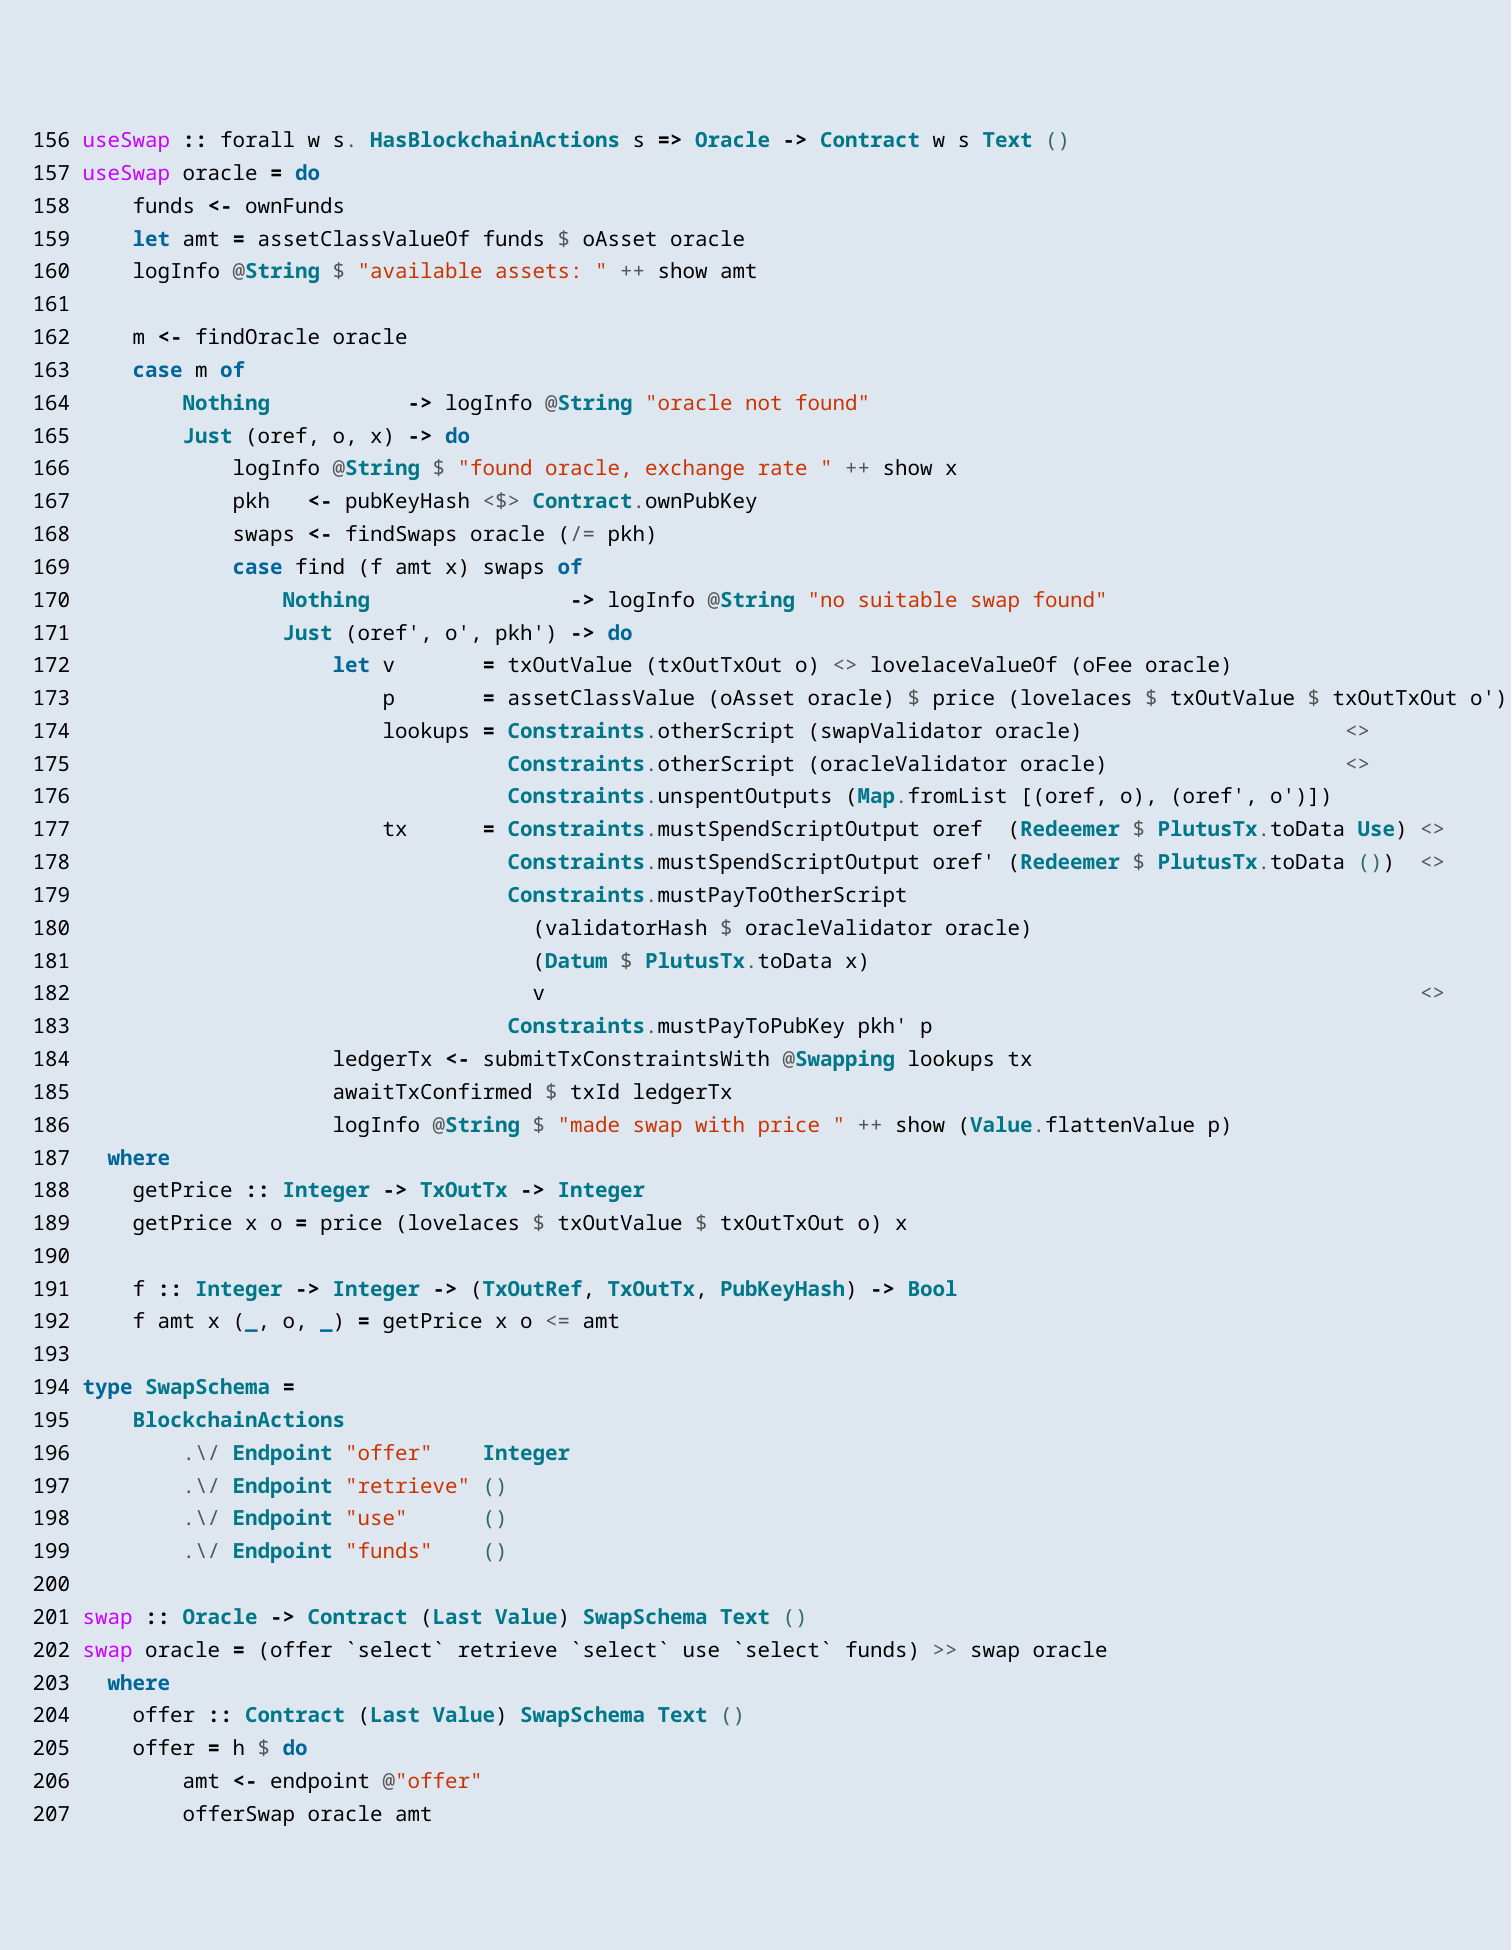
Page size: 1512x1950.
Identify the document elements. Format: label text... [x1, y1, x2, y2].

table_header {-# LANGUAGE DeriveAnyClass #-} {-# LANGUAGE DeriveGeneric #-} {-# LANGUAGE FlexibleContexts #-} {-# LANGUAGE MultiParamTypeClasses #-} {-# LANGUAGE NoImplicitPrelude #-} {-# LANGUAGE OverloadedStrings #-} {-# LANGUAGE ScopedTypeVariables #-} {-# LANGUAGE TemplateHaskell #-} {-# LANGUAGE TypeApplications #-} {-# LANGUAGE TypeFamilies #-} {-# LANGUAGE TypeOperators #-} module Week06.Oracle.Swap ( SwapSchema , swap ) where import Control.Monad hiding (fmap) import Data.List (find) import qualified Data.Map as Map import Data.Maybe (mapMaybe) import Data.Monoid (Last (..)) import Data.Text (Text) import Plutus.Contract as Contract hiding (when) import qualified PlutusTx import PlutusTx.Prelude hiding (Semigroup(..), (<$>), unless, mapMaybe, find) import Ledger hiding (singleton) import Ledger.Constraints as Constraints import qualified Ledger.Typed.Scripts as Scripts import Ledger.Ada as Ada hiding (divide) import Ledger.Value as Value import Prelude (Semigroup (..), (<$>)) import Week06.Oracle.Core import Week06.Oracle.Funds {-# INLINABLE price #-} price :: Integer -> Integer -> Integer price lovelace exchangeRate = (lovelace * exchangeRate) `divide` 1000000 {-# INLINABLE lovelaces #-} lovelaces :: Value -> Integer lovelaces = Ada.getLovelace . Ada.fromValue {-# INLINABLE mkSwapValidator #-} mkSwapValidator :: Oracle -> Address -> PubKeyHash -> () -> ScriptContext -> Bool mkSwapValidator oracle addr pkh () ctx = txSignedBy info pkh || (traceIfFalse "expected exactly two script inputs" hasTwoScriptInputs && traceIfFalse "price not paid" sellerPaid) where info :: TxInfo info = scriptContextTxInfo ctx oracleInput :: TxOut oracleInput = let ins = [ o | i <- txInfoInputs info , let o = txInInfoResolved i , txOutAddress o == addr ] in case ins of [o] -> o _ -> traceError "expected exactly one oracle input" oracleValue' = case oracleValue oracleInput (`findDatum` info) of Nothing -> traceError "oracle value not found" Just x -> x hasTwoScriptInputs :: Bool hasTwoScriptInputs = let xs = filter (isJust . toValidatorHash . txOutAddress . txInInfoResolved) $ txInfoInputs info in length xs == 2 minPrice :: Integer minPrice = let lovelaceIn = case findOwnInput ctx of Nothing -> traceError "own input not found" Just i -> lovelaces $ txOutValue $ txInInfoResolved i in price lovelaceIn oracleValue' sellerPaid :: Bool sellerPaid = let pricePaid :: Integer pricePaid = assetClassValueOf (valuePaidTo info pkh) (oAsset oracle) in pricePaid >= minPrice data Swapping instance Scripts.ScriptType Swapping where type instance DatumType Swapping = PubKeyHash type instance RedeemerType Swapping = () swapInst :: Oracle -> Scripts.ScriptInstance Swapping swapInst oracle = Scripts.validator @Swapping ($$(PlutusTx.compile [|| mkSwapValidator ||]) `PlutusTx.applyCode` PlutusTx.liftCode oracle `PlutusTx.applyCode` PlutusTx.liftCode (oracleAddress oracle)) $$(PlutusTx.compile [|| wrap ||]) where wrap = Scripts.wrapValidator @PubKeyHash @() swapValidator :: Oracle -> Validator swapValidator = Scripts.validatorScript . swapInst swapAddress :: Oracle -> Ledger.Address swapAddress = scriptAddress . swapValidator offerSwap :: forall w s. HasBlockchainActions s => Oracle -> Integer -> Contract w s Text () offerSwap oracle amt = do pkh <- pubKeyHash <$> Contract.ownPubKey let tx = Constraints.mustPayToTheScript pkh $ Ada.lovelaceValueOf amt ledgerTx <- submitTxConstraints (swapInst oracle) tx awaitTxConfirmed $ txId ledgerTx logInfo @String $ "offered " ++ show amt ++ " lovelace for swap" findSwaps :: HasBlockchainActions s => Oracle -> (PubKeyHash -> Bool) -> Contract w s Text [(TxOutRef, TxOutTx, PubKeyHash)] findSwaps oracle p = do utxos <- utxoAt $ swapAddress oracle return $ mapMaybe g $ Map.toList utxos where f :: TxOutTx -> Maybe PubKeyHash f o = do dh <- txOutDatumHash $ txOutTxOut o (Datum d) <- Map.lookup dh $ txData $ txOutTxTx o PlutusTx.fromData d g :: (TxOutRef, TxOutTx) -> Maybe (TxOutRef, TxOutTx, PubKeyHash) g (oref, o) = do pkh <- f o guard $ p pkh return (oref, o, pkh) retrieveSwaps :: HasBlockchainActions s => Oracle -> Contract w s Text () retrieveSwaps oracle = do pkh <- pubKeyHash <$> ownPubKey xs <- findSwaps oracle (== pkh) case xs of [] -> logInfo @String "no swaps found" _ -> do let lookups = Constraints.unspentOutputs (Map.fromList [(oref, o) | (oref, o, _) <- xs]) <> Constraints.otherScript (swapValidator oracle) tx = mconcat [Constraints.mustSpendScriptOutput oref $ Redeemer $ PlutusTx.toData () | (oref, _, _) <- xs] ledgerTx <- submitTxConstraintsWith @Swapping lookups tx awaitTxConfirmed $ txId ledgerTx logInfo @String $ "retrieved " ++ show (length xs) ++ " swap(s)" useSwap :: forall w s. HasBlockchainActions s => Oracle -> Contract w s Text () useSwap oracle = do funds <- ownFunds let amt = assetClassValueOf funds $ oAsset oracle logInfo @String $ "available assets: " ++ show amt m <- findOracle oracle case m of Nothing -> logInfo @String "oracle not found" Just (oref, o, x) -> do logInfo @String $ "found oracle, exchange rate " ++ show x pkh <- pubKeyHash <$> Contract.ownPubKey swaps <- findSwaps oracle (/= pkh) case find (f amt x) swaps of Nothing -> logInfo @String "no suitable swap found" Just (oref', o', pkh') -> do let v = txOutValue (txOutTxOut o) <> lovelaceValueOf (oFee oracle) p = assetClassValue (oAsset oracle) $ price (lovelaces $ txOutValue $ txOutTxOut o') x lookups = Constraints.otherScript (swapValidator oracle) <> Constraints.otherScript (oracleValidator oracle) <> Constraints.unspentOutputs (Map.fromList [(oref, o), (oref', o')]) tx = Constraints.mustSpendScriptOutput oref (Redeemer $ PlutusTx.toData Use) <> Constraints.mustSpendScriptOutput oref' (Redeemer $ PlutusTx.toData ()) <> Constraints.mustPayToOtherScript (validatorHash $ oracleValidator oracle) (Datum $ PlutusTx.toData x) v <> Constraints.mustPayToPubKey pkh' p ledgerTx <- submitTxConstraintsWith @Swapping lookups tx awaitTxConfirmed $ txId ledgerTx logInfo @String $ "made swap with price " ++ show (Value.flattenValue p) where getPrice :: Integer -> TxOutTx -> Integer getPrice x o = price (lovelaces $ txOutValue $ txOutTxOut o) x f :: Integer -> Integer -> (TxOutRef, TxOutTx, PubKeyHash) -> Bool f amt x (_, o, _) = getPrice x o <= amt type SwapSchema = BlockchainActions .\/ Endpoint "offer" Integer .\/ Endpoint "retrieve" () .\/ Endpoint "use" () .\/ Endpoint "funds" () swap :: Oracle -> Contract (Last Value) SwapSchema Text () swap oracle = (offer `select` retrieve `select` use `select` funds) >> swap oracle where offer :: Contract (Last Value) SwapSchema Text () offer = h $ do amt <- endpoint @"offer" offerSwap oracle amt retrieve :: Contract (Last Value) SwapSchema Text () retrieve = h $ do endpoint @"retrieve" retrieveSwaps oracle use :: Contract (Last Value) SwapSchema Text () use = h $ do endpoint @"use" useSwap oracle funds :: Contract (Last Value) SwapSchema Text () funds = h $ do endpoint @"funds" v <- ownFunds tell $ Last $ Just v h :: Contract (Last Value) SwapSchema Text () -> Contract (Last Value) SwapSchema Text () h = handleError logError [80, 118, 1511, 1830]
table_header 156 157 158 159 160 161 162 163 164 165 166 167 168 169 170 171 172 173 174 175 176 177 178 179 180 181 182 183 184 185 186 187 188 189 190 191 192 193 194 195 196 197 198 199 200 201 202 203 204 205 206 207 [30, 118, 79, 1830]
